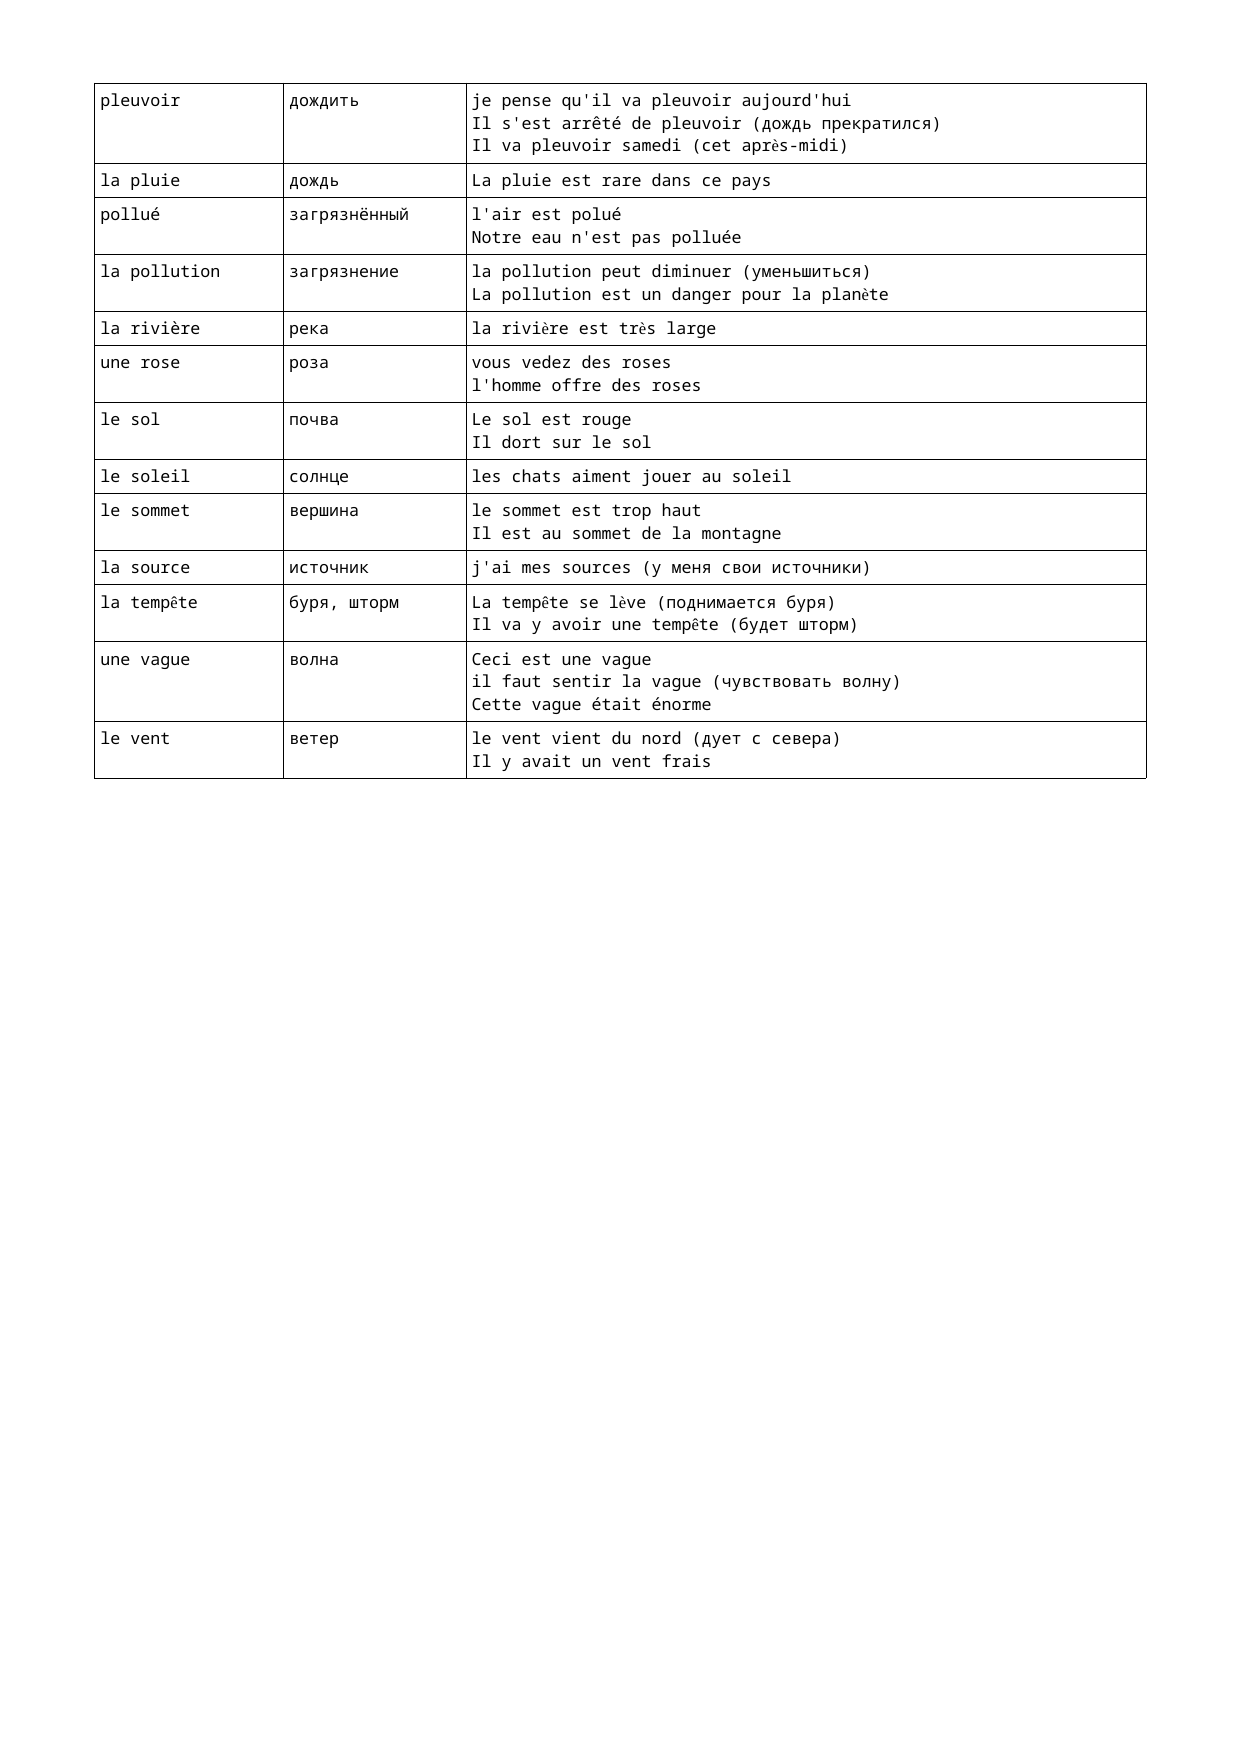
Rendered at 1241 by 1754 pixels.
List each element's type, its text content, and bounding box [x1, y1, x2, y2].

table_cell буря, шторм [284, 585, 466, 641]
table_cell la rivière est très large [467, 312, 1146, 345]
table_cell la source [95, 551, 283, 584]
table_cell дождить [284, 84, 466, 162]
table_cell pollué [95, 198, 283, 254]
table_cell загрязнение [284, 255, 466, 311]
table_cell le sommet est trop haut Il est au sommet de la montagne [467, 494, 1146, 550]
table_cell ветер [284, 722, 466, 778]
table_cell река [284, 312, 466, 345]
table_cell une vague [95, 642, 283, 721]
table_cell le soleil [95, 460, 283, 493]
table_cell le vent [95, 722, 283, 778]
table_cell l'air est polué Notre eau n'est pas polluée [467, 198, 1146, 254]
table_cell j'ai mes sources (у меня свои источники) [467, 551, 1146, 584]
table_cell La tempête se lève (поднимается буря) Il va y avoir une tempête (будет шторм) [467, 585, 1146, 641]
table_cell les chats aiment jouer au soleil [467, 460, 1146, 493]
table_cell Ceci est une vague il faut sentir la vague (чувствовать волну) Cette vague était énorme [467, 642, 1146, 721]
table_cell вершина [284, 494, 466, 550]
table_cell дождь [284, 164, 466, 197]
table_cell le sol [95, 403, 283, 459]
table_cell волна [284, 642, 466, 721]
table_cell La pluie est rare dans ce pays [467, 164, 1146, 197]
table_cell la pollution [95, 255, 283, 311]
table_cell источник [284, 551, 466, 584]
table_cell le sommet [95, 494, 283, 550]
table_cell роза [284, 346, 466, 402]
table_cell vous vedez des roses l'homme offre des roses [467, 346, 1146, 402]
table_cell почва [284, 403, 466, 459]
table_cell Le sol est rouge Il dort sur le sol [467, 403, 1146, 459]
table_cell la pluie [95, 164, 283, 197]
table_cell загрязнённый [284, 198, 466, 254]
table_cell la pollution peut diminuer (уменьшиться) La pollution est un danger pour la planète [467, 255, 1146, 311]
table_cell la tempête [95, 585, 283, 641]
table_cell солнце [284, 460, 466, 493]
table_cell je pense qu'il va pleuvoir aujourd'hui Il s'est arrêté de pleuvoir (дождь прекратился) Il va pleuvoir samedi (cet après-midi) [467, 84, 1146, 162]
table_cell le vent vient du nord (дует с севера) Il y avait un vent frais [467, 722, 1146, 778]
table_cell pleuvoir [95, 84, 283, 162]
table_cell la rivière [95, 312, 283, 345]
table_cell une rose [95, 346, 283, 402]
